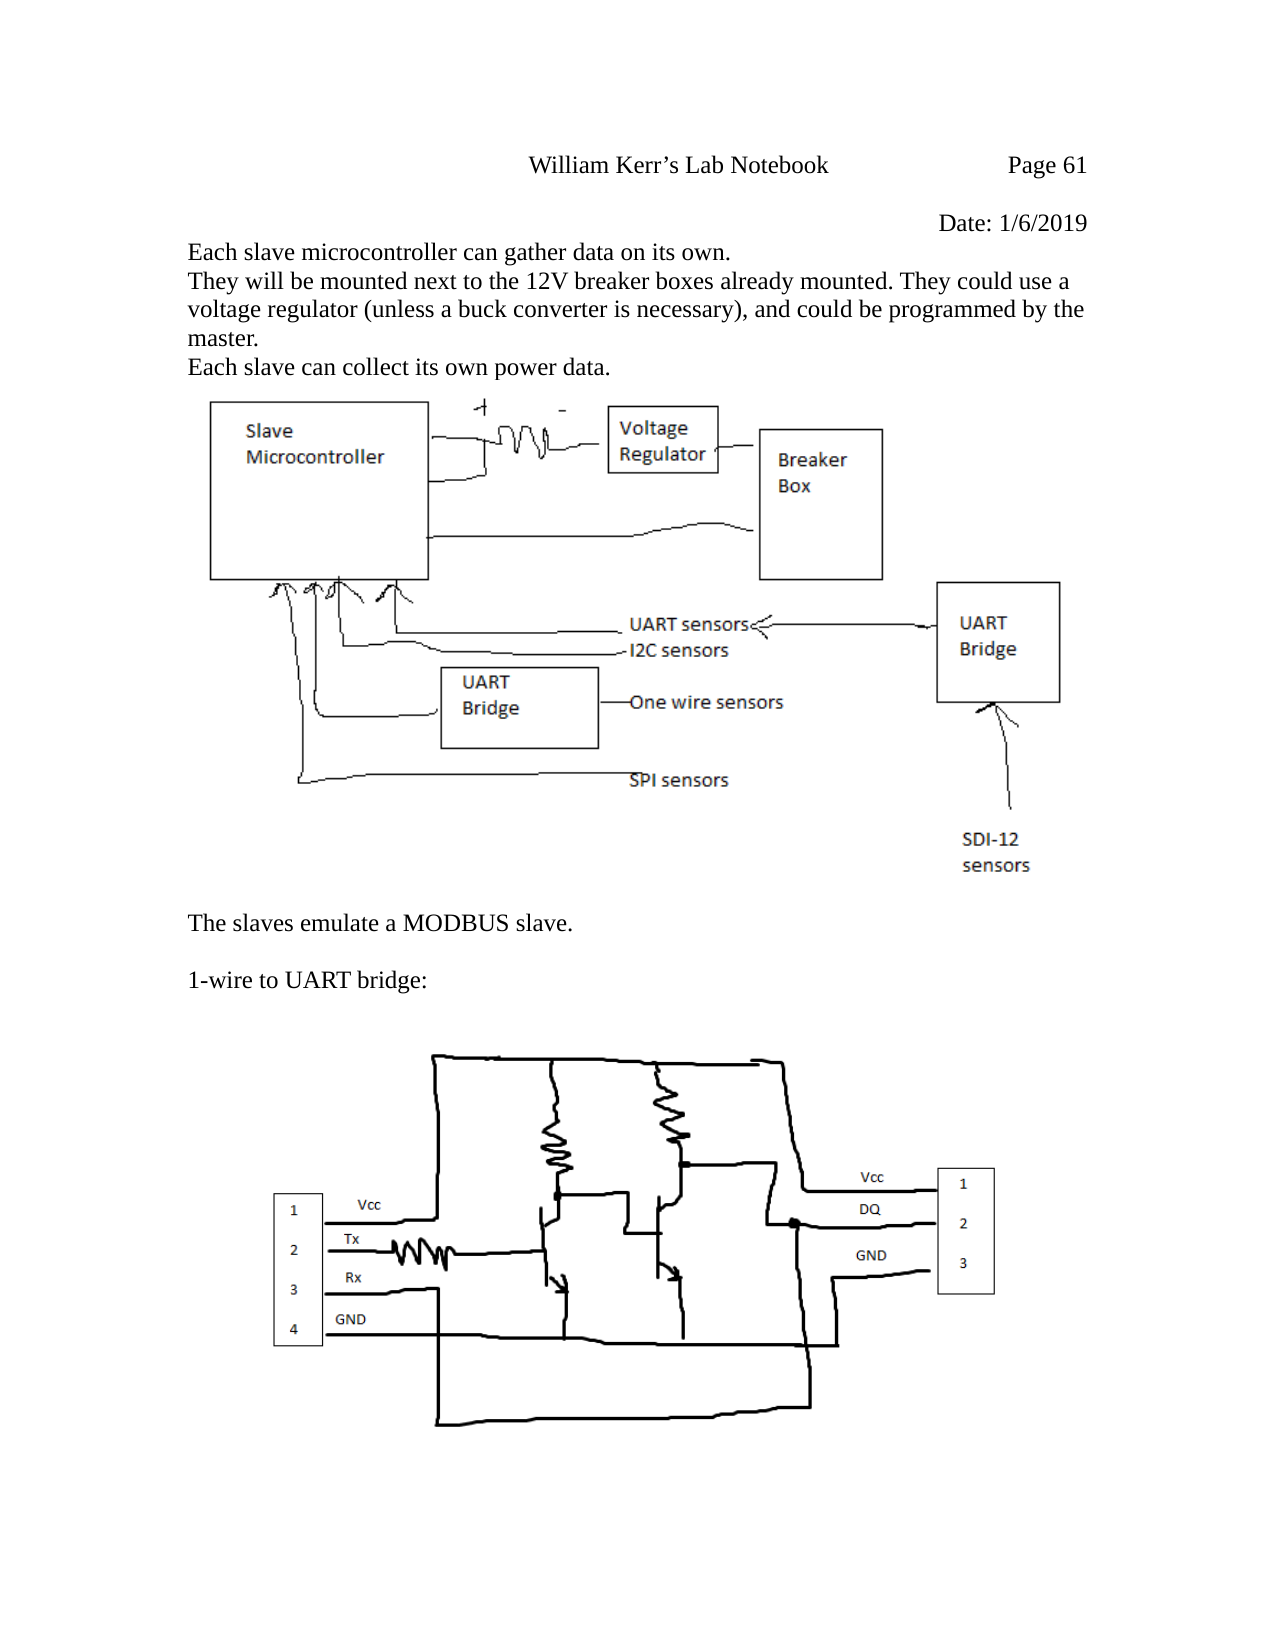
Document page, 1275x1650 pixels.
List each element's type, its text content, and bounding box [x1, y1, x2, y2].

text The slaves emulate a MODBUS slave. [187, 908, 1087, 936]
text Date: 1/6/2019 [187, 208, 1087, 237]
text Each slave microcontroller can gather data on its own. [187, 237, 1087, 266]
text Each slave can collect its own power data. [187, 352, 1087, 380]
text They will be mounted next to the 12V breaker boxes already mounted. They could use a voltage regulator (unless a buck converter is necessary), and could be programmed by the master. [187, 266, 1087, 352]
picture [268, 1051, 1007, 1450]
picture [187, 380, 1088, 908]
text 1-wire to UART bridge: [187, 965, 1087, 994]
